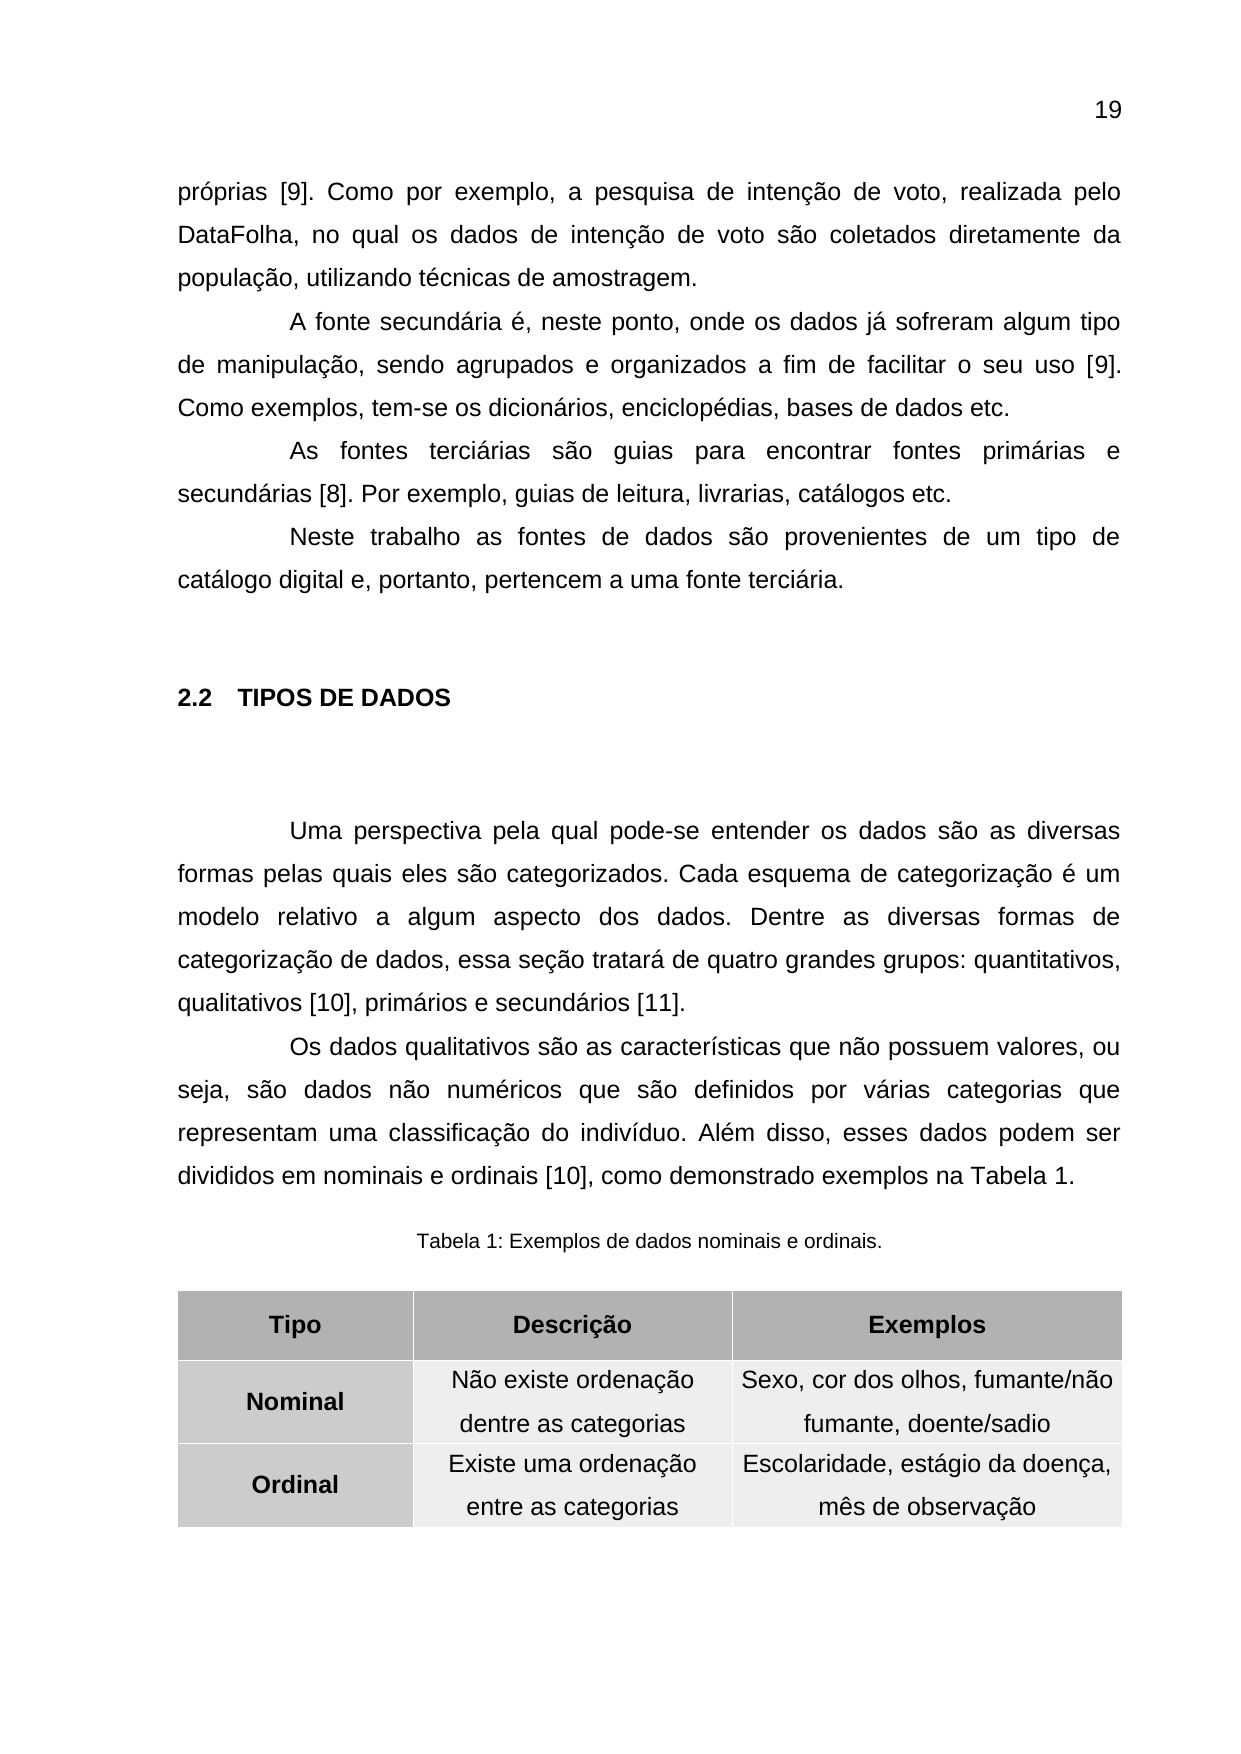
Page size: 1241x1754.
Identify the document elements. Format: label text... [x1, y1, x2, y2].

subtitle TIPOS DE DADOS [177, 683, 1122, 712]
text Uma perspectiva pela qual pode-se entender os dados são as diversas formas pelas quais eles são categorizados. Cada esquema de categorização é um modelo relativo a algum aspecto dos dados. Dentre as diversas formas de categorização de dados, essa seção tratará de quatro grandes grupos: quantitativos, qualitativos [10], primários e secundários [11]. [177, 816, 1122, 1017]
text Os dados qualitativos são as características que não possuem valores, ou seja, são dados não numéricos que são definidos por várias categorias que representam uma classificação do indivíduo. Além disso, esses dados podem ser divididos em nominais e ordinais [10], como demonstrado exemplos na Tabela 1. [177, 1032, 1122, 1190]
table_cell Existe uma ordenação entre as categorias [414, 1444, 732, 1527]
table_cell Escolaridade, estágio da doença, mês de observação [733, 1444, 1122, 1527]
table_cell Não existe ordenação dentre as categorias [414, 1361, 732, 1443]
table_header Tipo [178, 1291, 413, 1360]
text Neste trabalho as fontes de dados são provenientes de um tipo de catálogo digital e, portanto, pertencem a uma fonte terciária. [177, 522, 1122, 594]
table_cell Ordinal [178, 1444, 413, 1527]
text A fonte secundária é, neste ponto, onde os dados já sofreram algum tipo de manipulação, sendo agrupados e organizados a fim de facilitar o seu uso [9]. Como exemplos, tem-se os dicionários, enciclopédias, bases de dados etc. [177, 307, 1122, 422]
table_header Exemplos [733, 1291, 1122, 1360]
text As fontes terciárias são guias para encontrar fontes primárias e secundárias [8]. Por exemplo, guias de leitura, livrarias, catálogos etc. [177, 436, 1122, 508]
table_header Descrição [414, 1291, 732, 1360]
text próprias [9]. Como por exemplo, a pesquisa de intenção de voto, realizada pelo DataFolha, no qual os dados de intenção de voto são coletados diretamente da população, utilizando técnicas de amostragem. [177, 177, 1122, 292]
table_cell Sexo, cor dos olhos, fumante/não fumante, doente/sadio [733, 1361, 1122, 1443]
table_cell Nominal [178, 1361, 413, 1443]
text Tabela 1: Exemplos de dados nominais e ordinais. [177, 1229, 1122, 1253]
